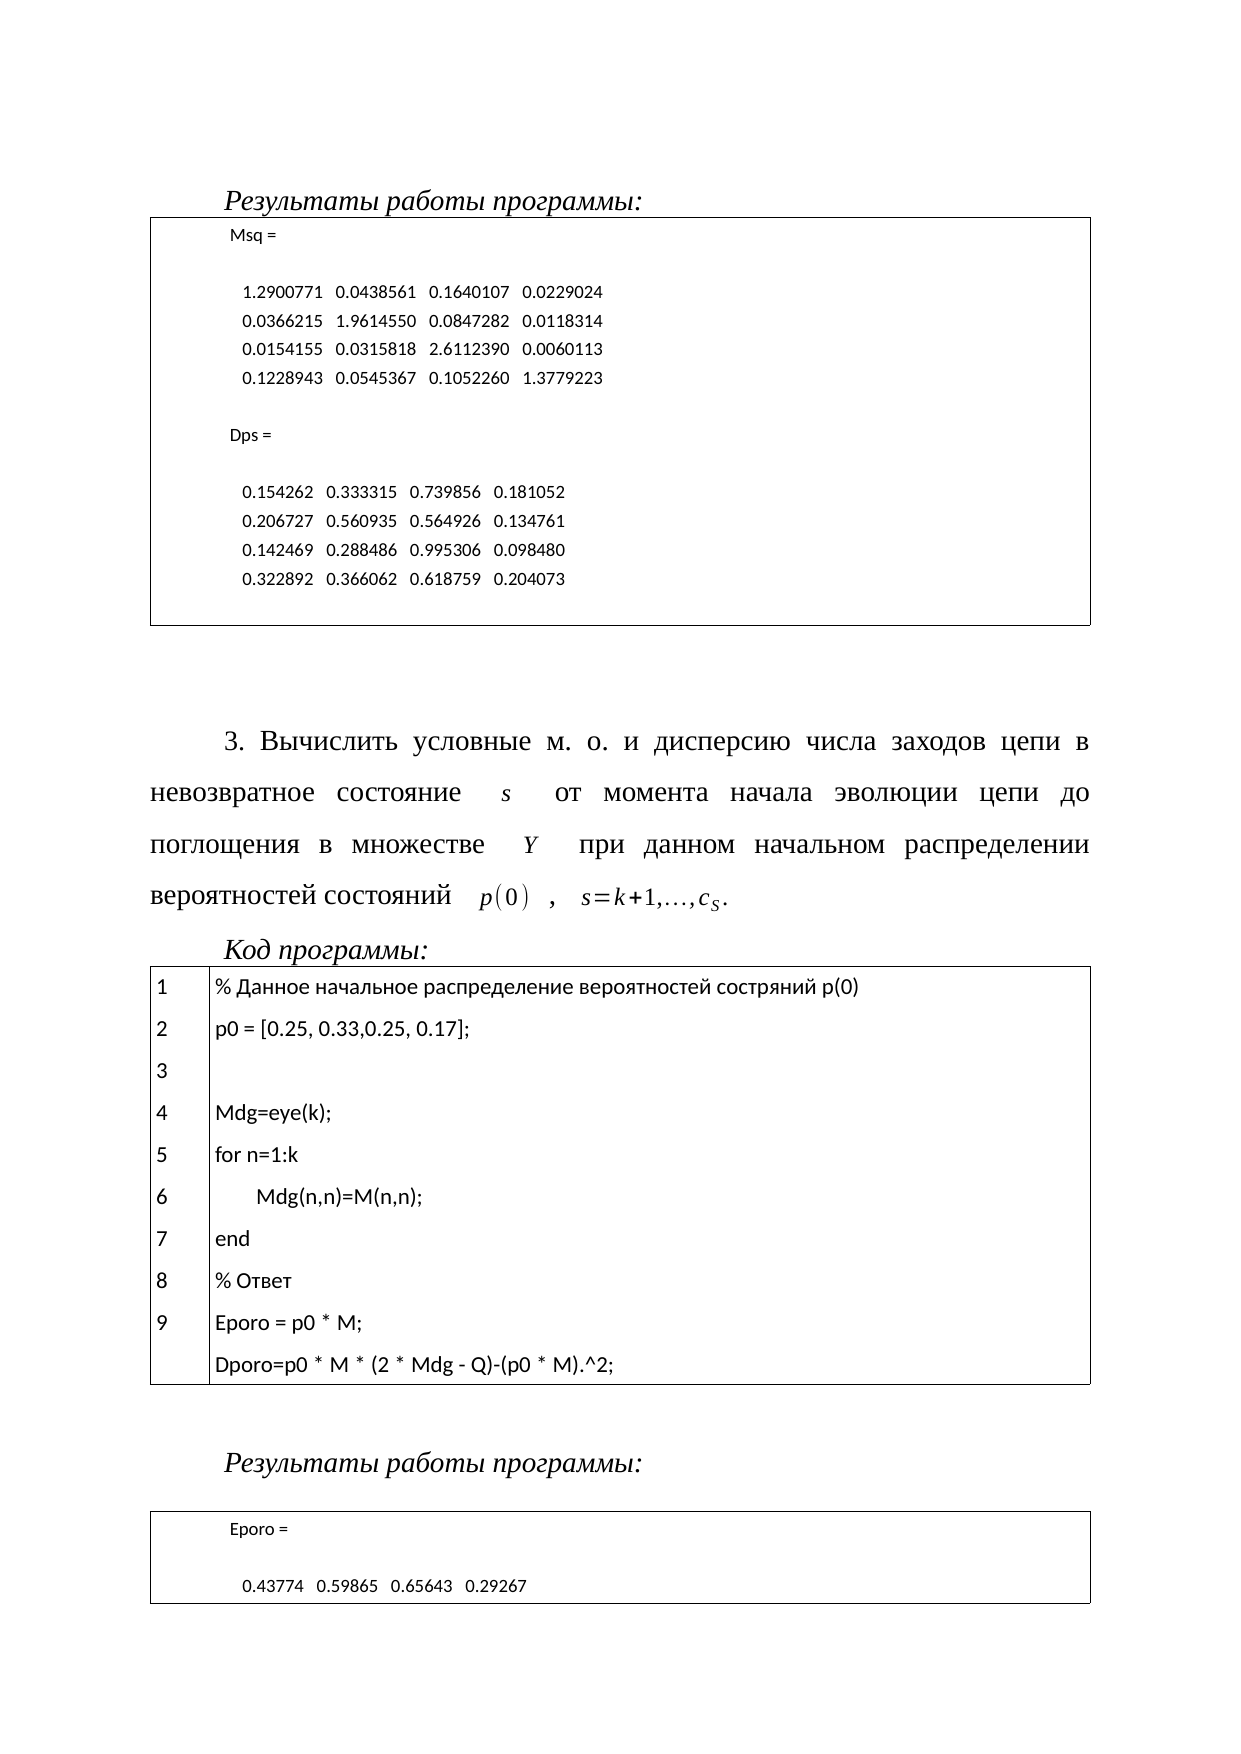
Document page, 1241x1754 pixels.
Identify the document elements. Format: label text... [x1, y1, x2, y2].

text 3. Вычислить условные м. о. и дисперсию числа заходов цепи в невозвратное состояние от момента начала эволюции цепи до поглощения в множестве при данном начальном распределении вероятностей состояний , [150, 723, 1090, 916]
text Результаты работы программы: [150, 183, 1090, 217]
table_header % Данное начальное распределение вероятностей состряний p(0) p0 = [0.25, 0.33,0.25, 0.17]; Mdg=eye(k); for n=1:k Mdg(n,n)=M(n,n); end % Ответ Eporo = p0 * M; Dporo=p0 * M * (2 * Mdg - Q)-(p0 * M).^2; [210, 967, 1090, 1383]
text Результаты работы программы: [150, 1445, 1090, 1479]
text Код программы: [150, 932, 1090, 966]
table_header Msq = 1.2900771 0.0438561 0.1640107 0.0229024 0.0366215 1.9614550 0.0847282 0.0118314 0.0154155 0.0315818 2.6112390 0.0060113 0.1228943 0.0545367 0.1052260 1.3779223 Dps = 0.154262 0.333315 0.739856 0.181052 0.206727 0.560935 0.564926 0.134761 0.142469 0.288486 0.995306 0.098480 0.322892 0.366062 0.618759 0.204073 [151, 218, 1090, 625]
table_header 1 2 3 4 5 6 7 8 9 [151, 967, 209, 1383]
table_header Eporo = 0.43774 0.59865 0.65643 0.29267 [151, 1512, 1090, 1603]
